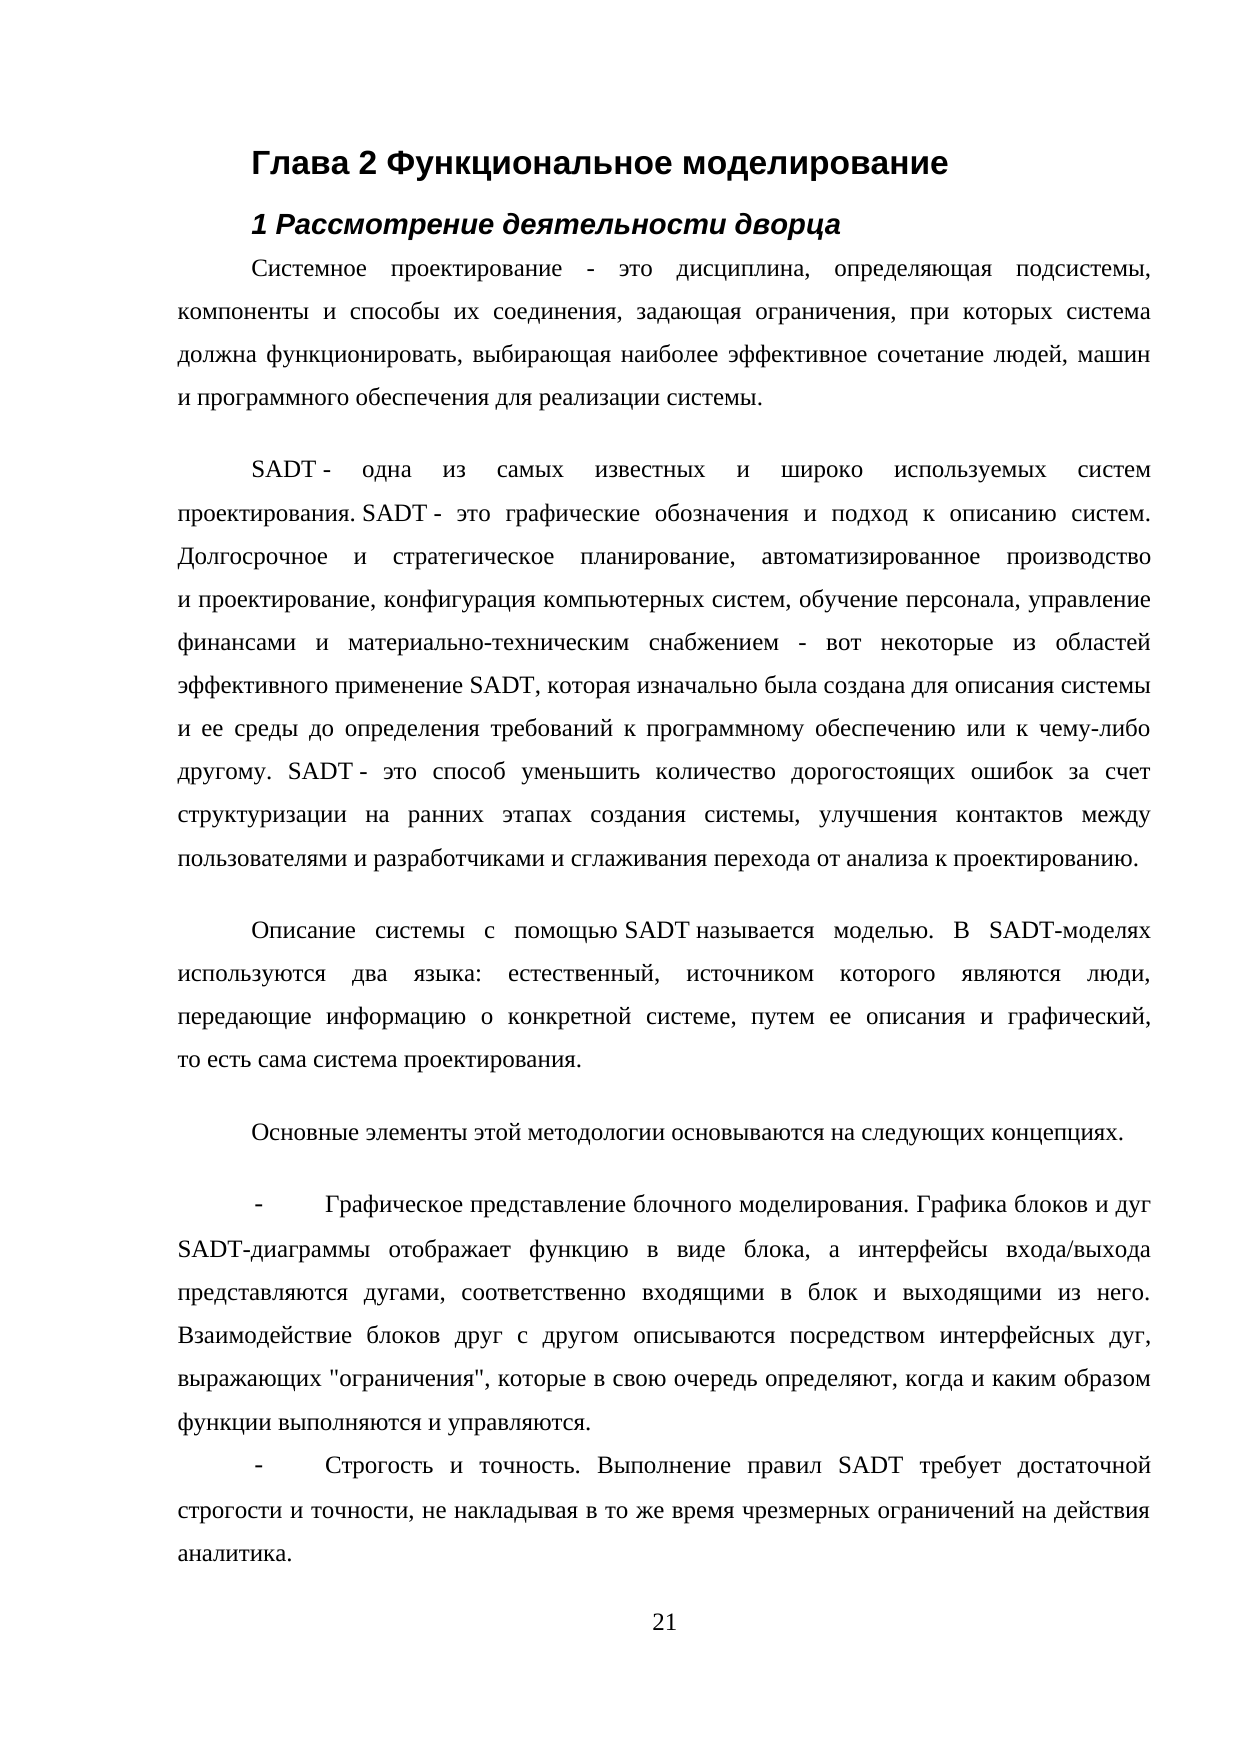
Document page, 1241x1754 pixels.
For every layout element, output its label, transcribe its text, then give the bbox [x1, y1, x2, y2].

text Системное проектирование - это дисциплина, определяющая подсистемы, компоненты и способы их соединения, задающая ограничения, при которых система должна функционировать, выбирающая наиболее эффективное сочетание людей, машин и программного обеспечения для реализации системы. [177, 253, 1152, 411]
text Описание системы с помощью SADT называется моделью. В SADT-моделях используются два языка: естественный, источником которого являются люди, передающие информацию о конкретной системе, путем ее описания и графический, то есть сама система проектирования. [177, 915, 1152, 1073]
subtitle 1 Рассмотрение деятельности дворца [177, 207, 1152, 240]
subtitle Глава 2 Функциональное моделирование [177, 143, 1152, 182]
text Основные элементы этой методологии основываются на следующих концепциях. [177, 1117, 1152, 1145]
text SADT - одна из самых известных и широко используемых систем проектирования. SADT - это графические обозначения и подход к описанию систем. Долгосрочное и стратегическое планирование, автоматизированное производство и проектирование, конфигурация компьютерных систем, обучение персонала, управление финансами и материально-техническим снабжением - вот некоторые из областей эффективного применение SADT, которая изначально была создана для описания системы и ее среды до определения требований к программному обеспечению или к чему-либо другому. SADT - это способ уменьшить количество дорогостоящих ошибок за счет структуризации на ранних этапах создания системы, улучшения контактов между пользователями и разработчиками и сглаживания перехода от анализа к проектированию. [177, 454, 1152, 871]
list Строгость и точность. Выполнение правил SADT требует достаточной строгости и точности, не накладывая в то же время чрезмерных ограничений на действия аналитика. [177, 1450, 1152, 1567]
list Графическое представление блочного моделирования. Графика блоков и дуг SADT-диаграммы отображает функцию в виде блока, а интерфейсы входа/выхода представляются дугами, соответственно входящими в блок и выходящими из него. Взаимодействие блоков друг с другом описываются посредством интерфейсных дуг, выражающих "ограничения", которые в свою очередь определяют, когда и каким образом функции выполняются и управляются. [177, 1189, 1152, 1435]
